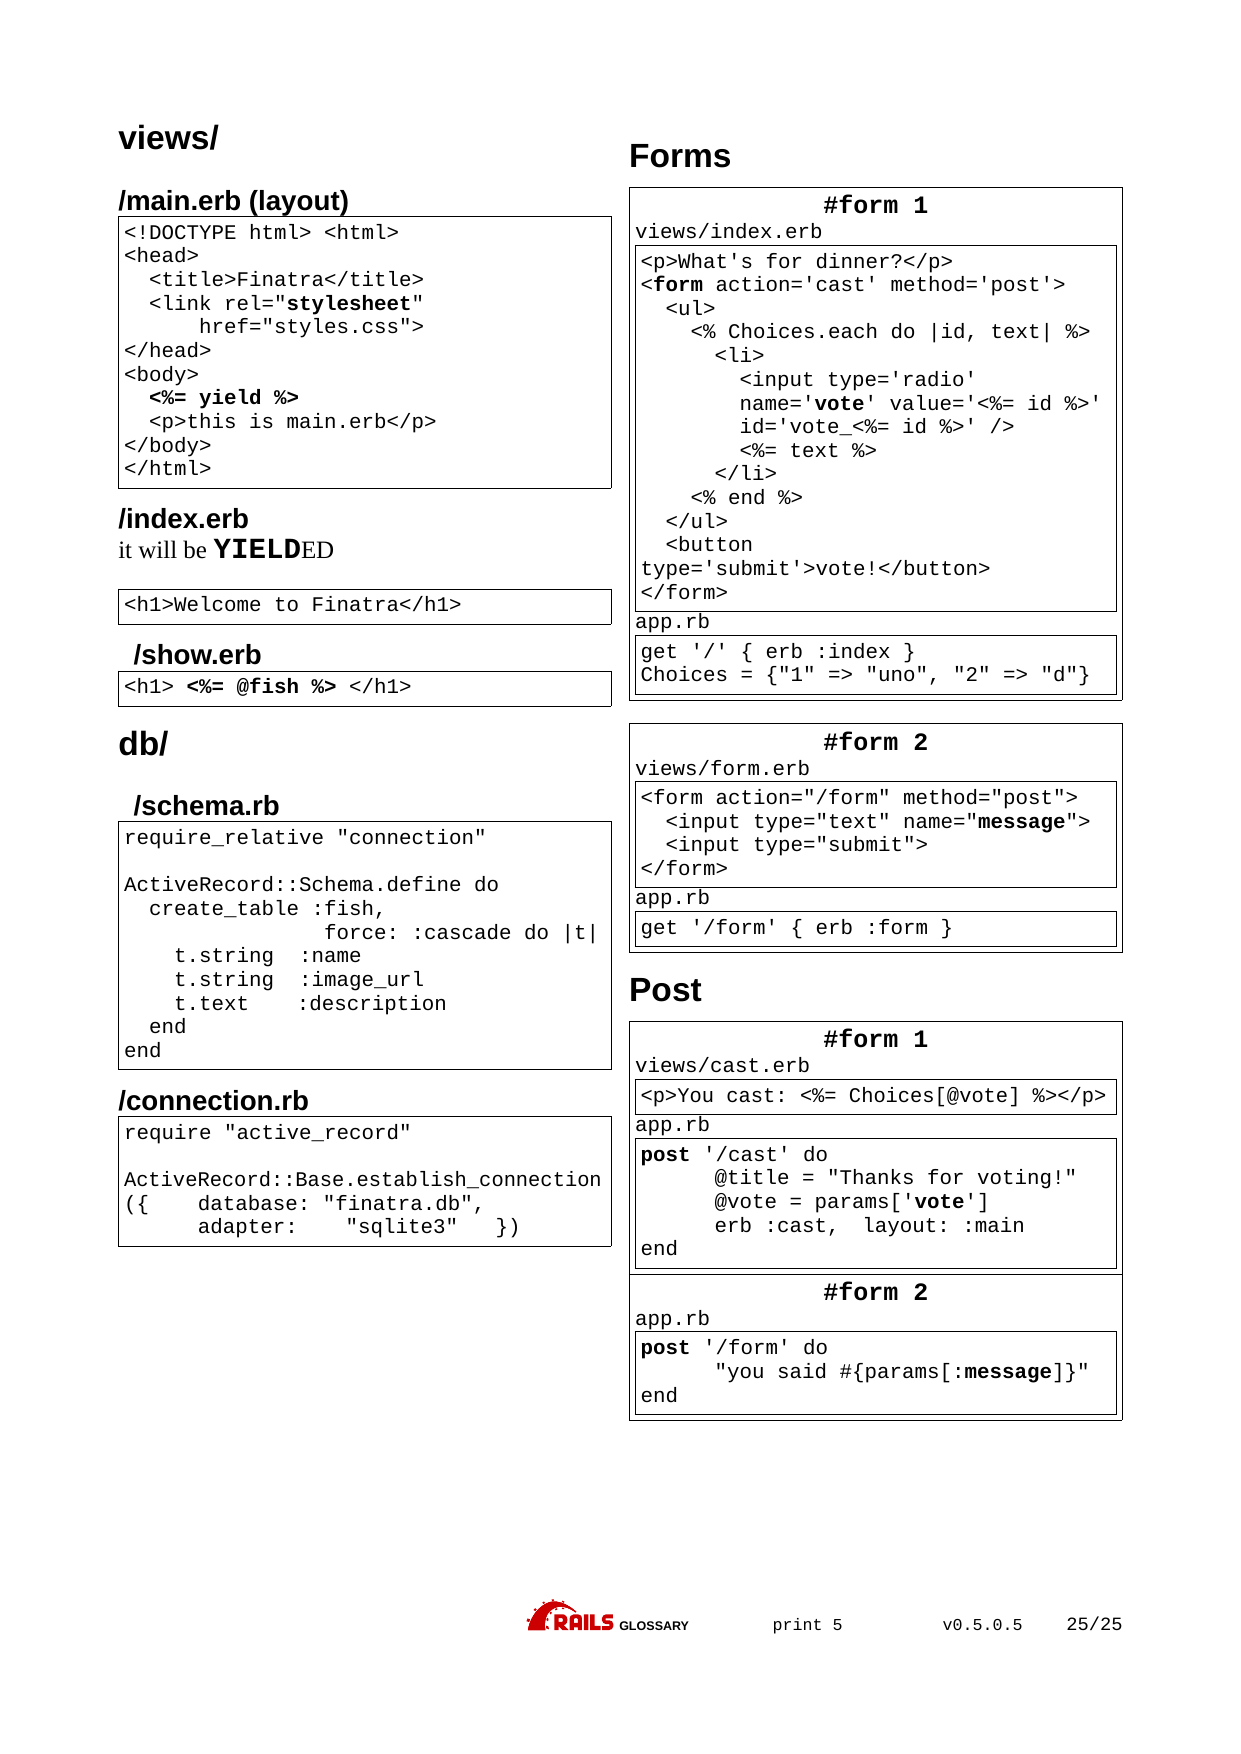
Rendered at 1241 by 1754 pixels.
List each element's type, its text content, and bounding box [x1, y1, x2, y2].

table_header <p>What's for dinner?</p> <form action='cast' method='post'> <ul> <% Choices.each do |id, text| %> <li> <input type='radio' name='vote' value='<%= id %>' id='vote_<%= id %>' /> <%= text %> </li> <% end %> </ul> <button type='submit'>vote!</button> </form> [636, 246, 1116, 611]
table_header require_relative "connection" ActiveRecord::Schema.define do create_table :fish, force: :cascade do |t| t.string :name t.string :image_url t.text :description end end [119, 822, 611, 1069]
table_header <form action="/form" method="post"> <input type="text" name="message"> <input type="submit"> </form> [636, 782, 1116, 887]
table_header #form 1 views/index.erb app.rb [630, 188, 1122, 699]
subtitle /show.erb [118, 639, 611, 671]
table_header post '/cast' do @title = "Thanks for voting!" @vote = params['vote'] erb :cast, layout: :main end [636, 1139, 1116, 1268]
text it will be YIELDED [118, 534, 611, 567]
table_header require "active_record" ActiveRecord::Base.establish_connection({ database: "finatra.db", adapter: "sqlite3" }) [119, 1117, 611, 1246]
table_cell #form 2 app.rb [630, 1275, 1122, 1420]
subtitle /schema.rb [118, 789, 611, 821]
table_header <h1> <%= @fish %> </h1> [119, 672, 611, 706]
subtitle views/ [118, 118, 611, 157]
table_header <h1>Welcome to Finatra</h1> [119, 590, 611, 624]
table_header <p>You cast: <%= Choices[@vote] %></p> [636, 1080, 1116, 1114]
table_header <!DOCTYPE html> <html> <head> <title>Finatra</title> <link rel="stylesheet" href="styles.css"> </head> <body> <%= yield %> <p>this is main.erb</p> </body> </html> [119, 217, 611, 488]
table_header post '/form' do "you said #{params[:message]}" end [636, 1332, 1116, 1414]
table_header get '/' { erb :index } Choices = {"1" => "uno", "2" => "d"} [636, 636, 1116, 694]
table_header #form 1 views/cast.erb app.rb [630, 1022, 1122, 1274]
subtitle /main.erb (layout) [118, 184, 611, 216]
subtitle Forms [629, 136, 1122, 174]
subtitle db/ [118, 723, 611, 762]
table_header get '/form' { erb :form } [636, 912, 1116, 946]
table_header #form 2 views/form.erb app.rb [630, 724, 1122, 952]
subtitle /connection.rb [118, 1084, 611, 1116]
subtitle /index.erb [118, 502, 611, 534]
subtitle Post [629, 970, 1122, 1009]
